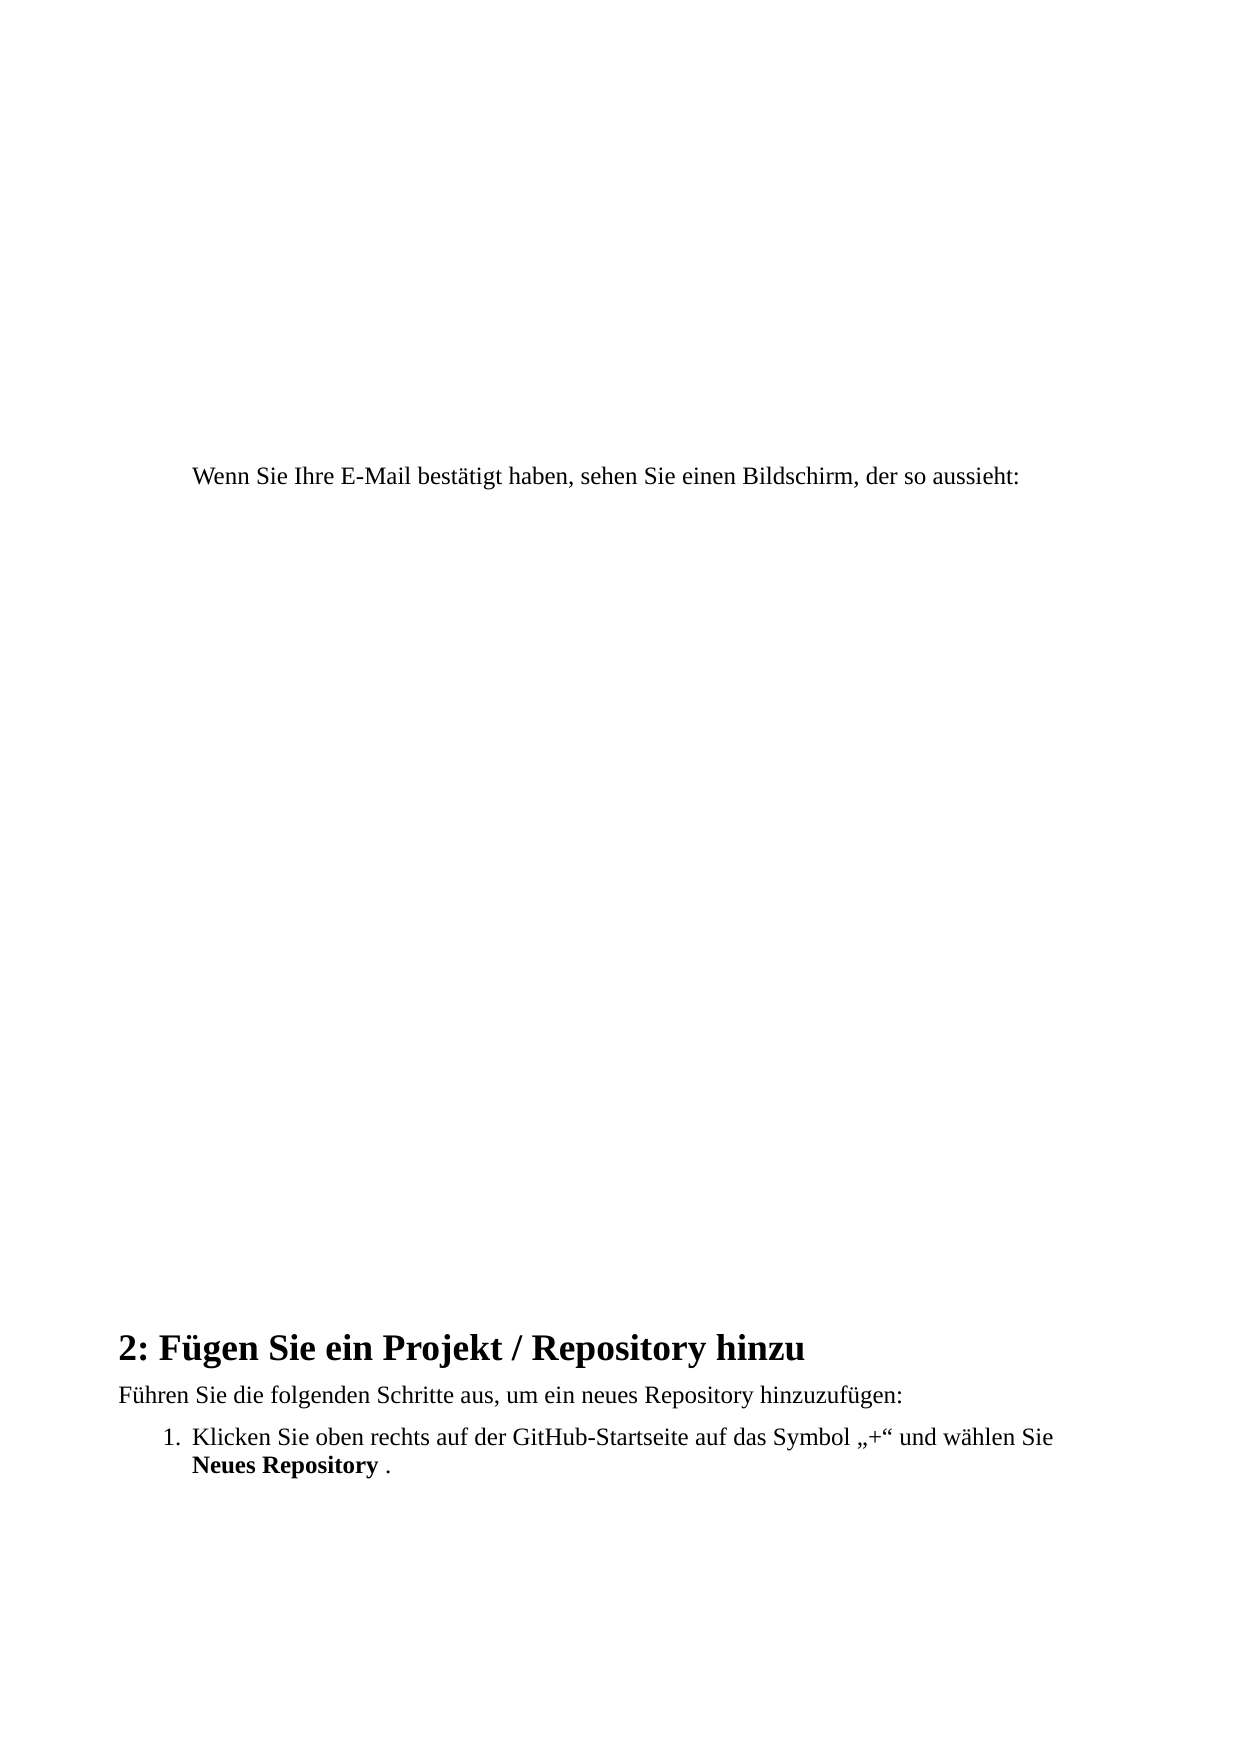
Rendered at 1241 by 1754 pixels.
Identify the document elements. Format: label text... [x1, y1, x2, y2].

list Klicken Sie oben rechts auf der GitHub-Startseite auf das Symbol „+“ und wählen Sie Neues Repository . [162, 1422, 1122, 1479]
subtitle 2: Fügen Sie ein Projekt / Repository hinzu [118, 1325, 1122, 1368]
text Führen Sie die folgenden Schritte aus, um ein neues Repository hinzuzufügen: [118, 1381, 1122, 1409]
list Wenn Sie Ihre E-Mail bestätigt haben, sehen Sie einen Bildschirm, der so aussieht: [162, 461, 1122, 490]
